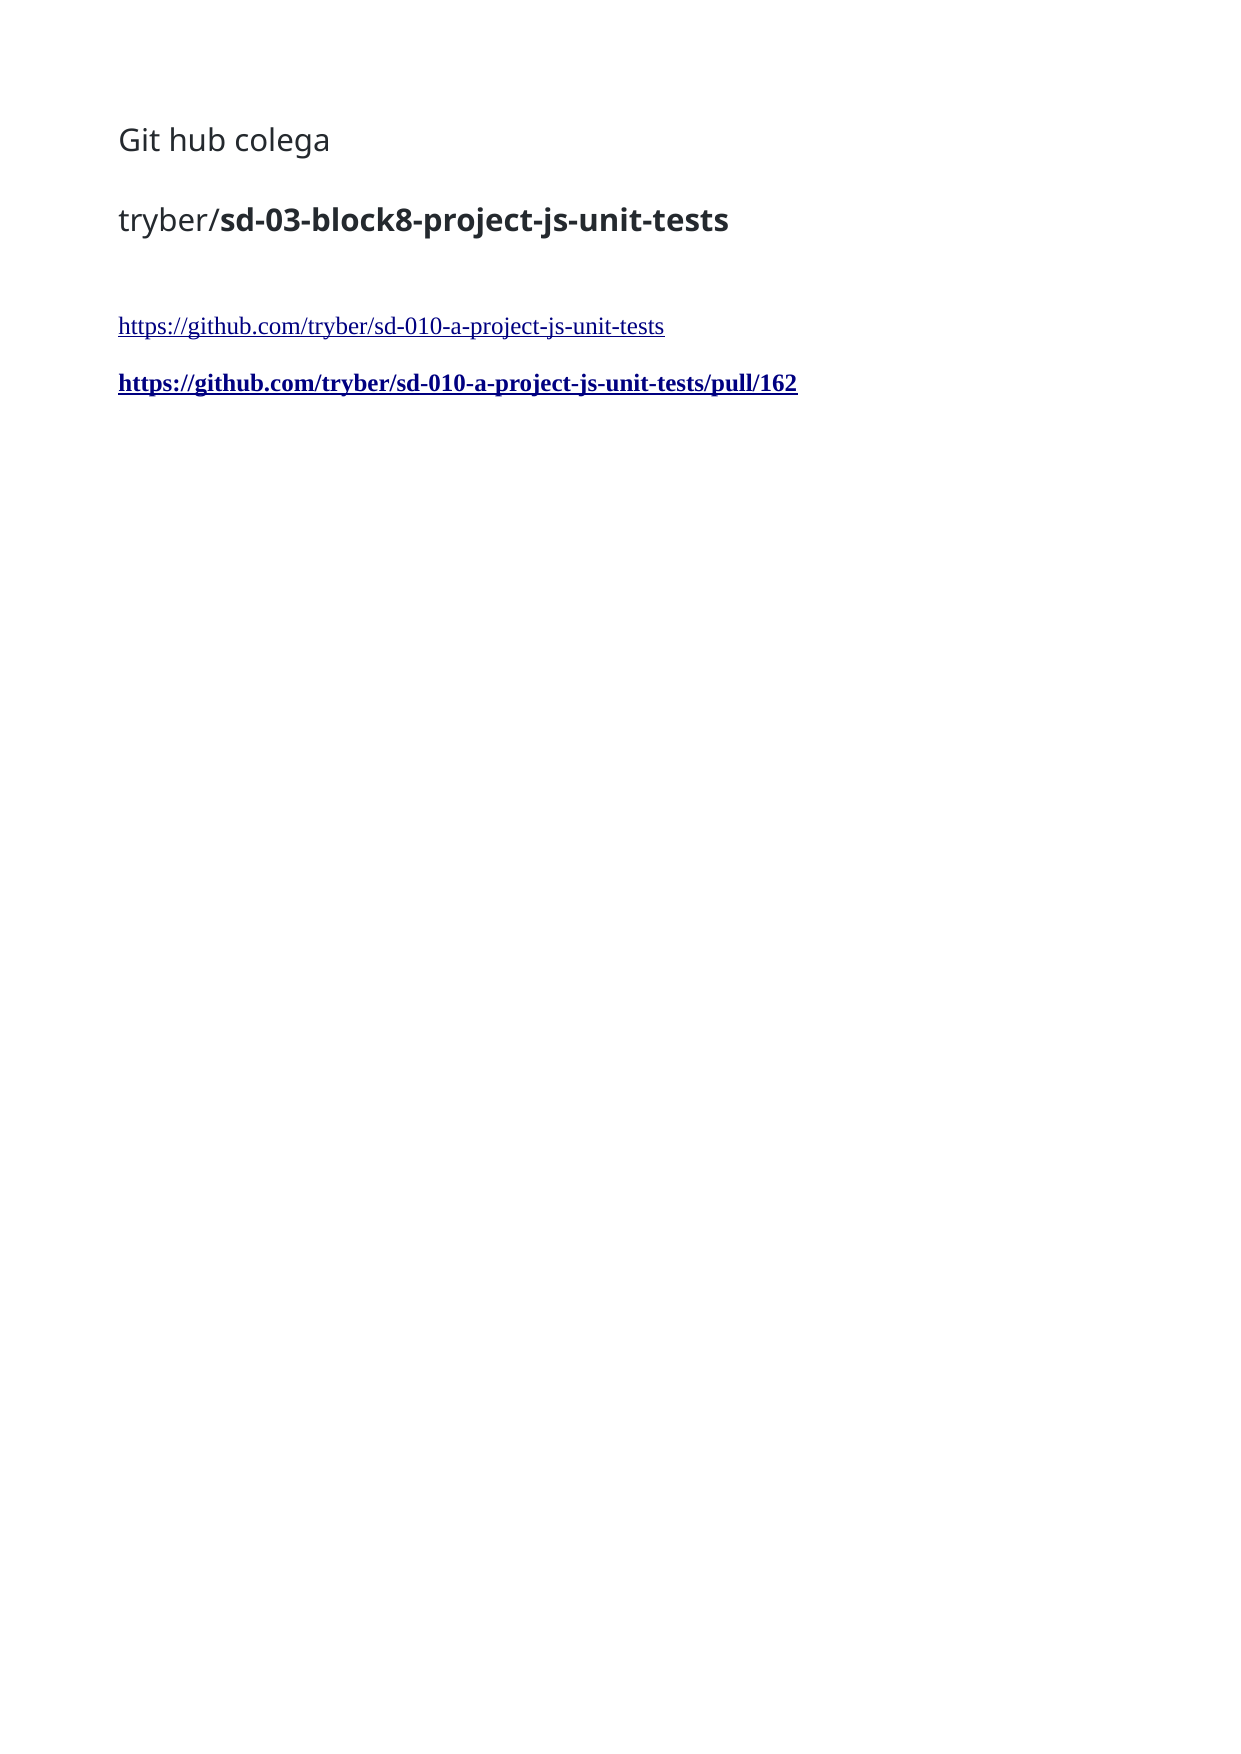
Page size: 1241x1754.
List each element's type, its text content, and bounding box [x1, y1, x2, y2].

subtitle tryber/sd-03-block8-project-js-unit-tests [118, 198, 1122, 241]
text https://github.com/tryber/sd-010-a-project-js-unit-tests [118, 311, 1122, 339]
text https://github.com/tryber/sd-010-a-project-js-unit-tests/pull/162 [118, 368, 1122, 397]
subtitle Git hub colega [118, 118, 1122, 161]
